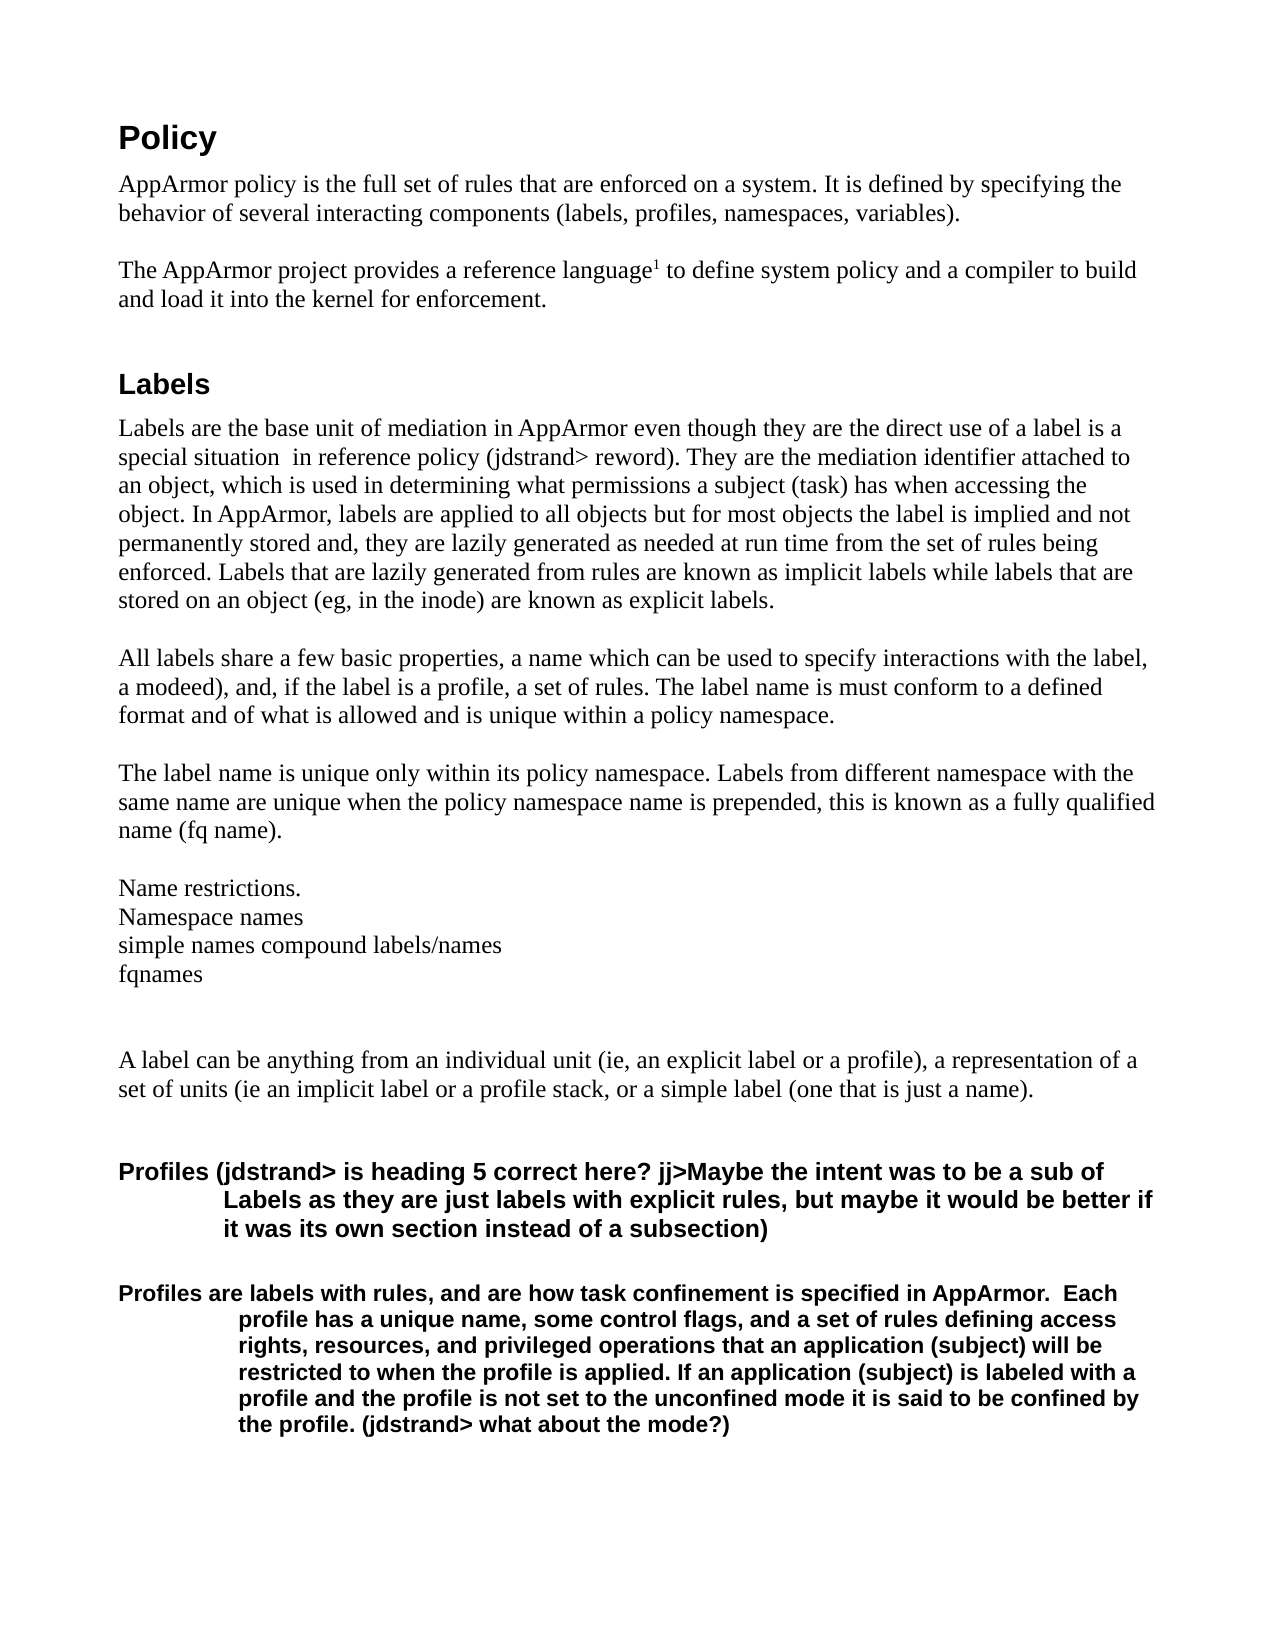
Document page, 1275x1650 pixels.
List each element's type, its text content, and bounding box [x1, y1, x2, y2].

subtitle Profiles (jdstrand> is heading 5 correct here? jj>Maybe the intent was to be a sub of Labels as they are just labels with explicit rules, but maybe it would be better if it was its own section instead of a subsection) [118, 1157, 1157, 1242]
text The AppArmor project provides a reference language1 to define system policy and a compiler to build and load it into the kernel for enforcement. [118, 256, 1157, 313]
text Namespace names [118, 902, 1157, 930]
text The label name is unique only within its policy namespace. Labels from different namespace with the same name are unique when the policy namespace name is prepended, this is known as a fully qualified name (fq name). [118, 758, 1157, 844]
text Name restrictions. [118, 873, 1157, 902]
text Labels are the base unit of mediation in AppArmor even though they are the direct use of a label is a special situation in reference policy (jdstrand> reword). They are the mediation identifier attached to an object, which is used in determining what permissions a subject (task) has when accessing the object. In AppArmor, labels are applied to all objects but for most objects the label is implied and not permanently stored and, they are lazily generated as needed at run time from the set of rules being enforced. Labels that are lazily generated from rules are known as implicit labels while labels that are stored on an object (eg, in the inode) are known as explicit labels. [118, 413, 1157, 614]
text fqnames [118, 959, 1157, 988]
text All labels share a few basic properties, a name which can be used to specify interactions with the label, a modeed), and, if the label is a profile, a set of rules. The label name is must conform to a defined format and of what is allowed and is unique within a policy namespace. [118, 643, 1157, 729]
subtitle Labels [118, 367, 1157, 400]
text simple names compound labels/names [118, 930, 1157, 959]
text A label can be anything from an individual unit (ie, an explicit label or a profile), a representation of a set of units (ie an implicit label or a profile stack, or a simple label (one that is just a name). [118, 1045, 1157, 1103]
text AppArmor policy is the full set of rules that are enforced on a system. It is defined by specifying the behavior of several interacting components (labels, profiles, namespaces, variables). [118, 169, 1157, 227]
